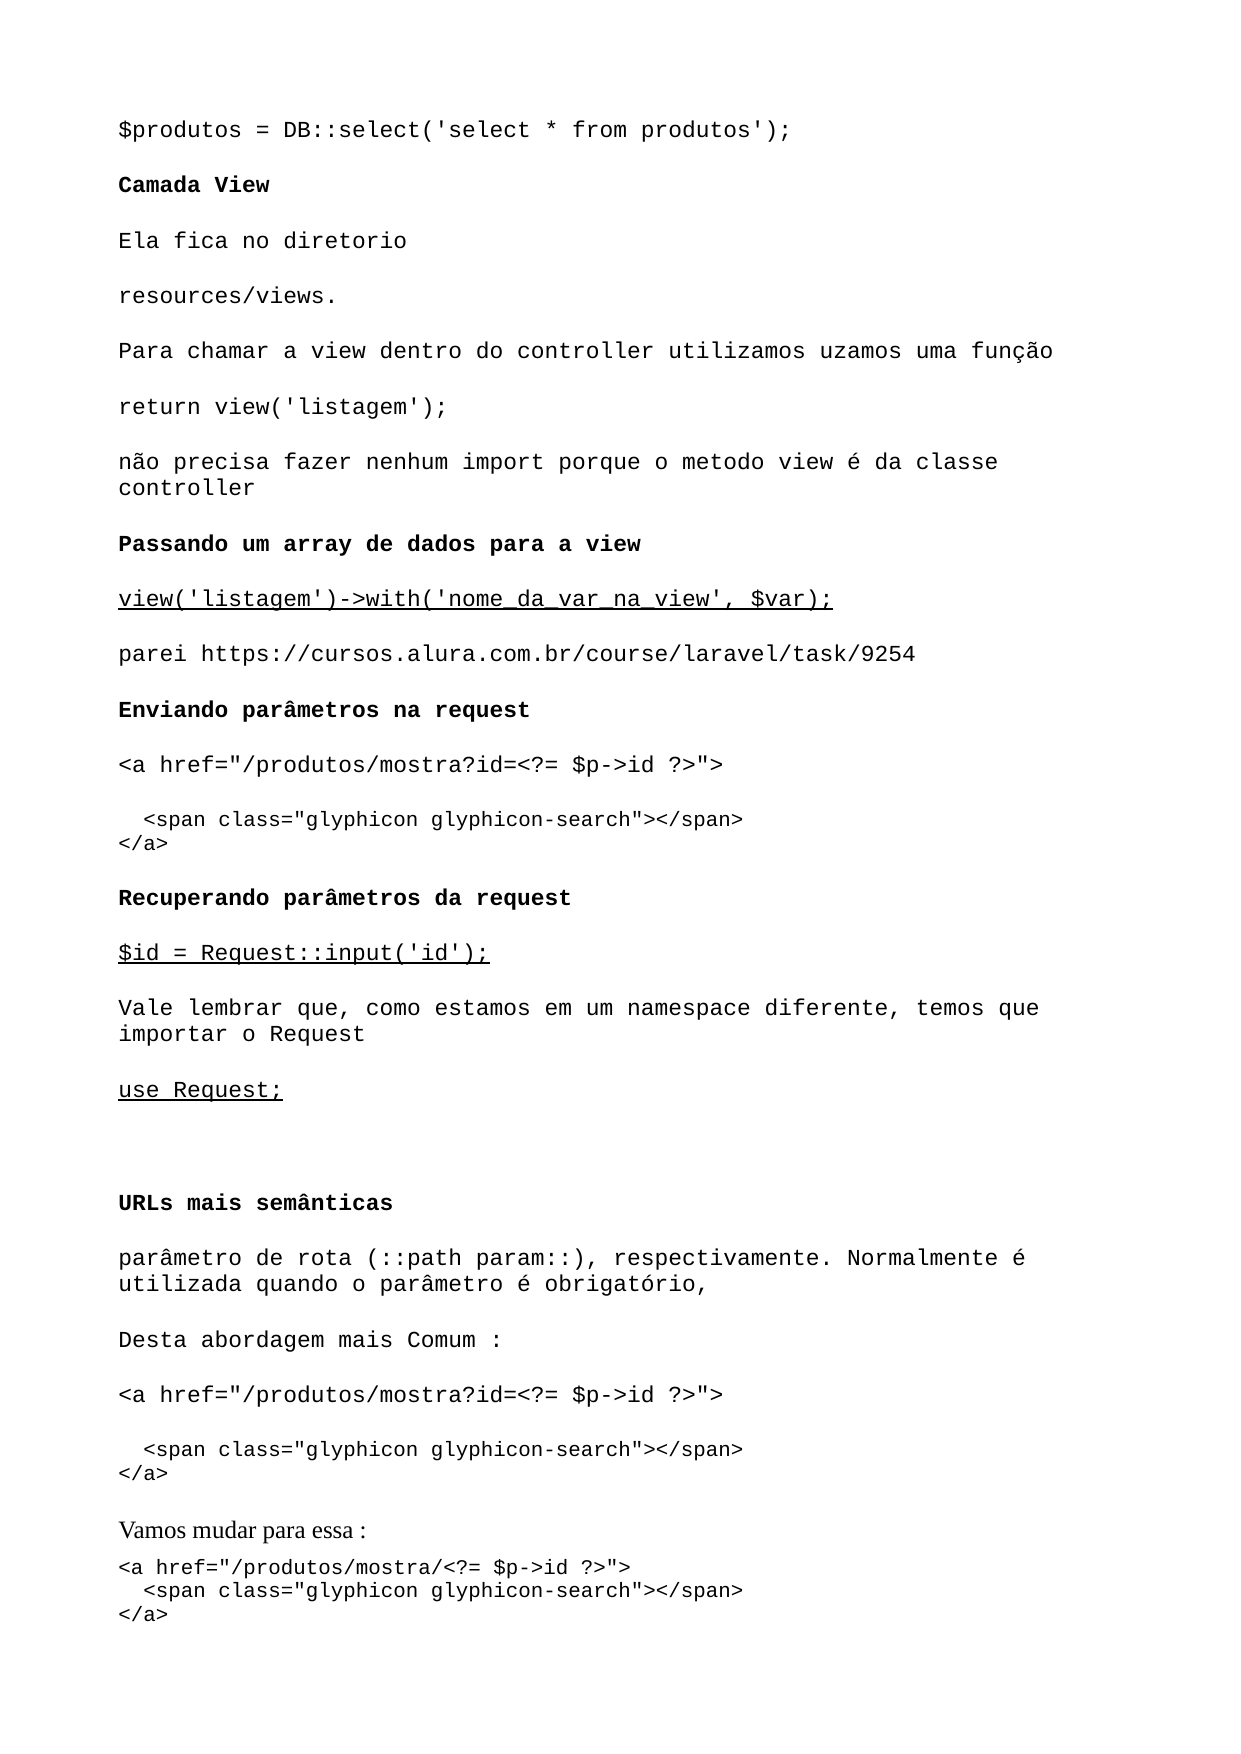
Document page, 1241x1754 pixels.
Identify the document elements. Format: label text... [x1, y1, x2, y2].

text Ela fica no diretorio [118, 229, 1122, 255]
subtitle Enviando parâmetros na request [118, 698, 1122, 724]
text <a href="/produtos/mostra?id=<?= $p->id ?>"> [118, 1383, 1122, 1409]
text </a> [118, 1604, 1122, 1628]
text </a> [118, 1462, 1122, 1486]
text </a> [118, 833, 1122, 856]
text $produtos = DB::select('select * from produtos'); [118, 118, 1122, 144]
text parâmetro de rota (::path param::), respectivamente. Normalmente é utilizada quando o parâmetro é obrigatório, [118, 1247, 1122, 1298]
text Vale lembrar que, como estamos em um namespace diferente, temos que importar o Request [118, 997, 1122, 1048]
subtitle Recuperando parâmetros da request [118, 886, 1122, 912]
text return view('listagem'); [118, 395, 1122, 421]
text não precisa fazer nenhum import porque o metodo view é da classe controller [118, 451, 1122, 502]
subtitle Passando um array de dados para a view [118, 532, 1122, 558]
text parei https://cursos.alura.com.br/course/laravel/task/9254 [118, 643, 1122, 669]
text <span class="glyphicon glyphicon-search"></span> [118, 1581, 1122, 1604]
text $id = Request::input('id'); [118, 941, 1122, 967]
subtitle URLs mais semânticas [118, 1191, 1122, 1217]
text view('listagem')->with('nome_da_var_na_view', $var); [118, 587, 1122, 613]
text resources/views. [118, 284, 1122, 310]
text Desta abordagem mais Comum : [118, 1328, 1122, 1354]
text <a href="/produtos/mostra?id=<?= $p->id ?>"> [118, 754, 1122, 779]
subtitle Camada View [118, 173, 1122, 199]
text <span class="glyphicon glyphicon-search"></span> [118, 1439, 1122, 1462]
text Para chamar a view dentro do controller utilizamos uzamos uma função [118, 340, 1122, 366]
text use Request; [118, 1078, 1122, 1104]
text Vamos mudar para essa : [118, 1516, 1122, 1544]
text <a href="/produtos/mostra/<?= $p->id ?>"> [118, 1557, 1122, 1581]
text <span class="glyphicon glyphicon-search"></span> [118, 809, 1122, 833]
